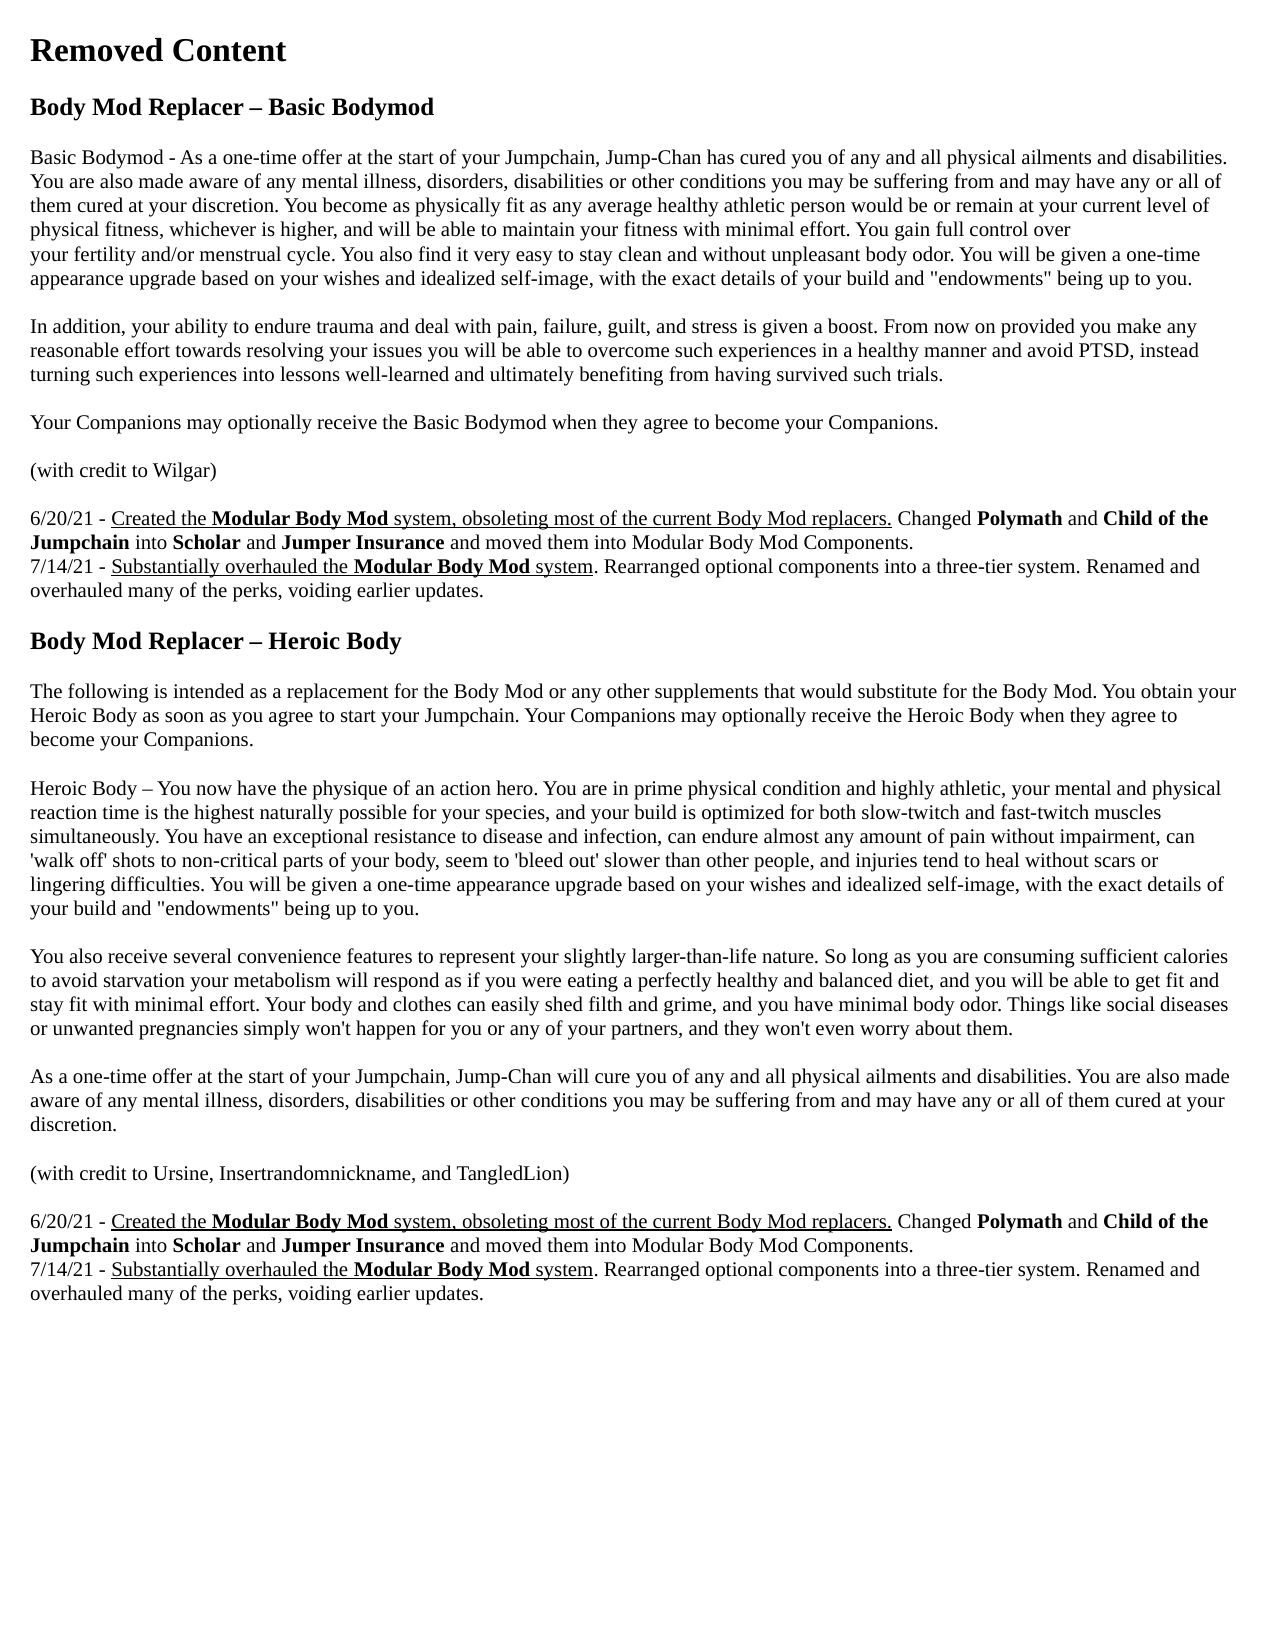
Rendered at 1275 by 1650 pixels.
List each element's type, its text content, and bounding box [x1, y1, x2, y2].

text discretion. [30, 1112, 1245, 1136]
text Basic Bodymod - As a one-time offer at the start of your Jumpchain, Jump-Chan has cured you of any and all physical ailments and disabilities. You are also made aware of any mental illness, disorders, disabilities or other conditions you may be suffering from and may have any or all of them cured at your discretion. You become as physically fit as any average healthy athletic person would be or remain at your current level of physical fitness, whichever is higher, and will be able to maintain your fitness with minimal effort. You gain full control over [30, 145, 1245, 241]
text Your Companions may optionally receive the Basic Bodymod when they agree to become your Companions. [30, 410, 1245, 434]
text (with credit to Ursine, Insertrandomnickname, and TangledLion) [30, 1161, 1245, 1184]
text In addition, your ability to endure trauma and deal with pain, failure, guilt, and stress is given a boost. From now on provided you make any [30, 314, 1245, 338]
text your build and "endowments" being up to you. [30, 896, 1245, 920]
text (with credit to Wilgar) [30, 458, 1245, 482]
text Body Mod Replacer – Heroic Body [30, 626, 1245, 655]
text Body Mod Replacer – Basic Bodymod [30, 92, 1245, 121]
text Heroic Body – You now have the physique of an action hero. You are in prime physical condition and highly athletic, your mental and physical [30, 776, 1245, 799]
text reasonable effort towards resolving your issues you will be able to overcome such experiences in a healthy manner and avoid PTSD, instead [30, 338, 1245, 362]
text 6/20/21 - Created the Modular Body Mod system, obsoleting most of the current Body Mod replacers. Changed Polymath and Child of the Jumpchain into Scholar and Jumper Insurance and moved them into Modular Body Mod Components. 7/14/21 - Substantially overhauled the Modular Body Mod system. Rearranged optional components into a three-tier system. Renamed and overhauled many of the perks, voiding earlier updates. [30, 1209, 1245, 1305]
text Removed Content [30, 30, 1245, 68]
text your fertility and/or menstrual cycle. You also find it very easy to stay clean and without unpleasant body odor. You will be given a one-time appearance upgrade based on your wishes and idealized self-image, with the exact details of your build and "endowments" being up to you. [30, 241, 1245, 289]
text aware of any mental illness, disorders, disabilities or other conditions you may be suffering from and may have any or all of them cured at your [30, 1088, 1245, 1112]
text turning such experiences into lessons well-learned and ultimately benefiting from having survived such trials. [30, 362, 1245, 386]
text lingering difficulties. You will be given a one-time appearance upgrade based on your wishes and idealized self-image, with the exact details of [30, 872, 1245, 896]
text reaction time is the highest naturally possible for your species, and your build is optimized for both slow-twitch and fast-twitch muscles [30, 799, 1245, 824]
text The following is intended as a replacement for the Body Mod or any other supplements that would substitute for the Body Mod. You obtain your [30, 679, 1245, 703]
text become your Companions. [30, 727, 1245, 751]
text As a one-time offer at the start of your Jumpchain, Jump-Chan will cure you of any and all physical ailments and disabilities. You are also made [30, 1064, 1245, 1088]
text 'walk off' shots to non-critical parts of your body, seem to 'bleed out' slower than other people, and injuries tend to heal without scars or [30, 848, 1245, 872]
text You also receive several convenience features to represent your slightly larger-than-life nature. So long as you are consuming sufficient calories to avoid starvation your metabolism will respond as if you were eating a perfectly healthy and balanced diet, and you will be able to get fit and stay fit with minimal effort. Your body and clothes can easily shed filth and grime, and you have minimal body odor. Things like social diseases or unwanted pregnancies simply won't happen for you or any of your partners, and they won't even worry about them. [30, 944, 1245, 1040]
text Heroic Body as soon as you agree to start your Jumpchain. Your Companions may optionally receive the Heroic Body when they agree to [30, 703, 1245, 727]
text simultaneously. You have an exceptional resistance to disease and infection, can endure almost any amount of pain without impairment, can [30, 824, 1245, 848]
text 6/20/21 - Created the Modular Body Mod system, obsoleting most of the current Body Mod replacers. Changed Polymath and Child of the Jumpchain into Scholar and Jumper Insurance and moved them into Modular Body Mod Components. 7/14/21 - Substantially overhauled the Modular Body Mod system. Rearranged optional components into a three-tier system. Renamed and overhauled many of the perks, voiding earlier updates. [30, 506, 1245, 602]
